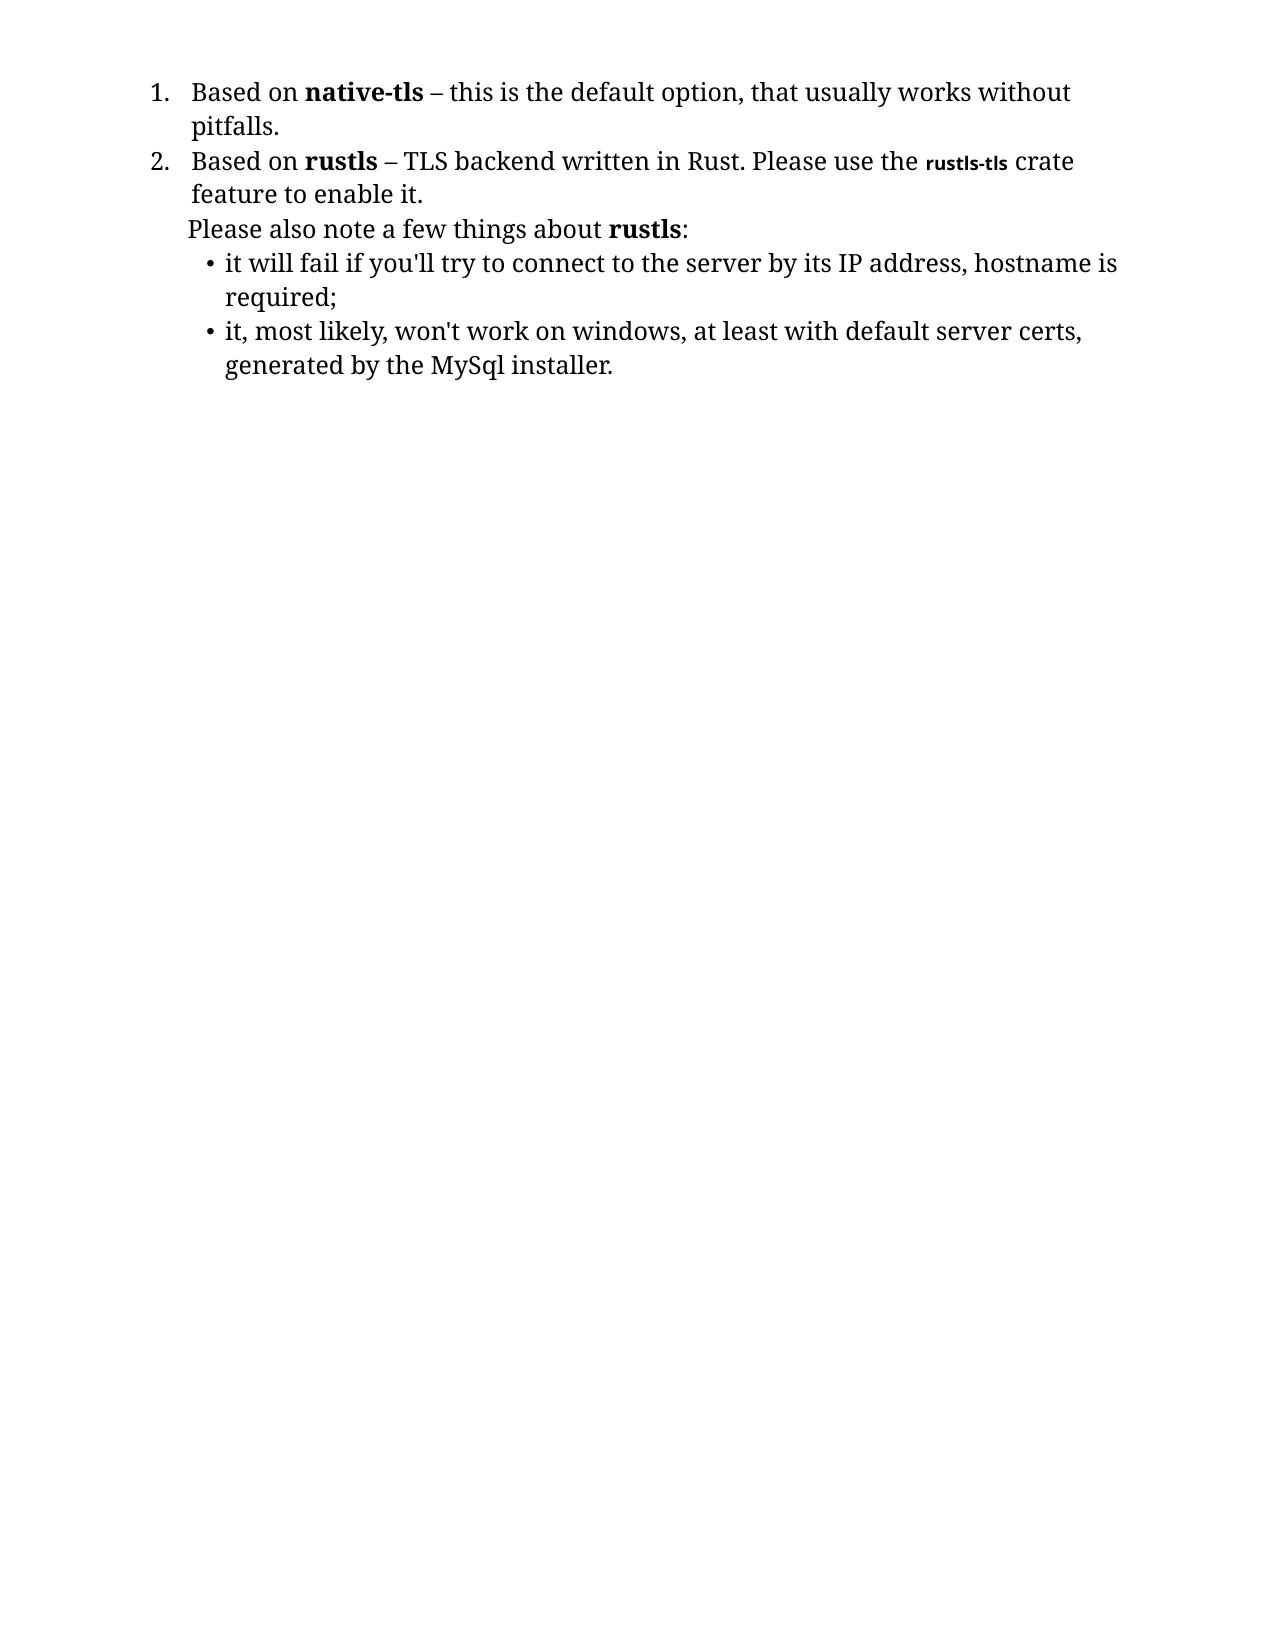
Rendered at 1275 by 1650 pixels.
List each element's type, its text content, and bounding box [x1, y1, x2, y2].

text Please also note a few things about rustls: [187, 211, 1162, 245]
list Based on rustls – TLS backend written in Rust. Please use the rustls-tls crate feature to enable it. [150, 143, 1162, 211]
list it, most likely, won't work on windows, at least with default server certs, generated by the MySql installer. [206, 313, 1162, 382]
list it will fail if you'll try to connect to the server by its IP address, hostname is required; [206, 245, 1162, 313]
list Based on native-tls – this is the default option, that usually works without pitfalls. [150, 75, 1162, 143]
